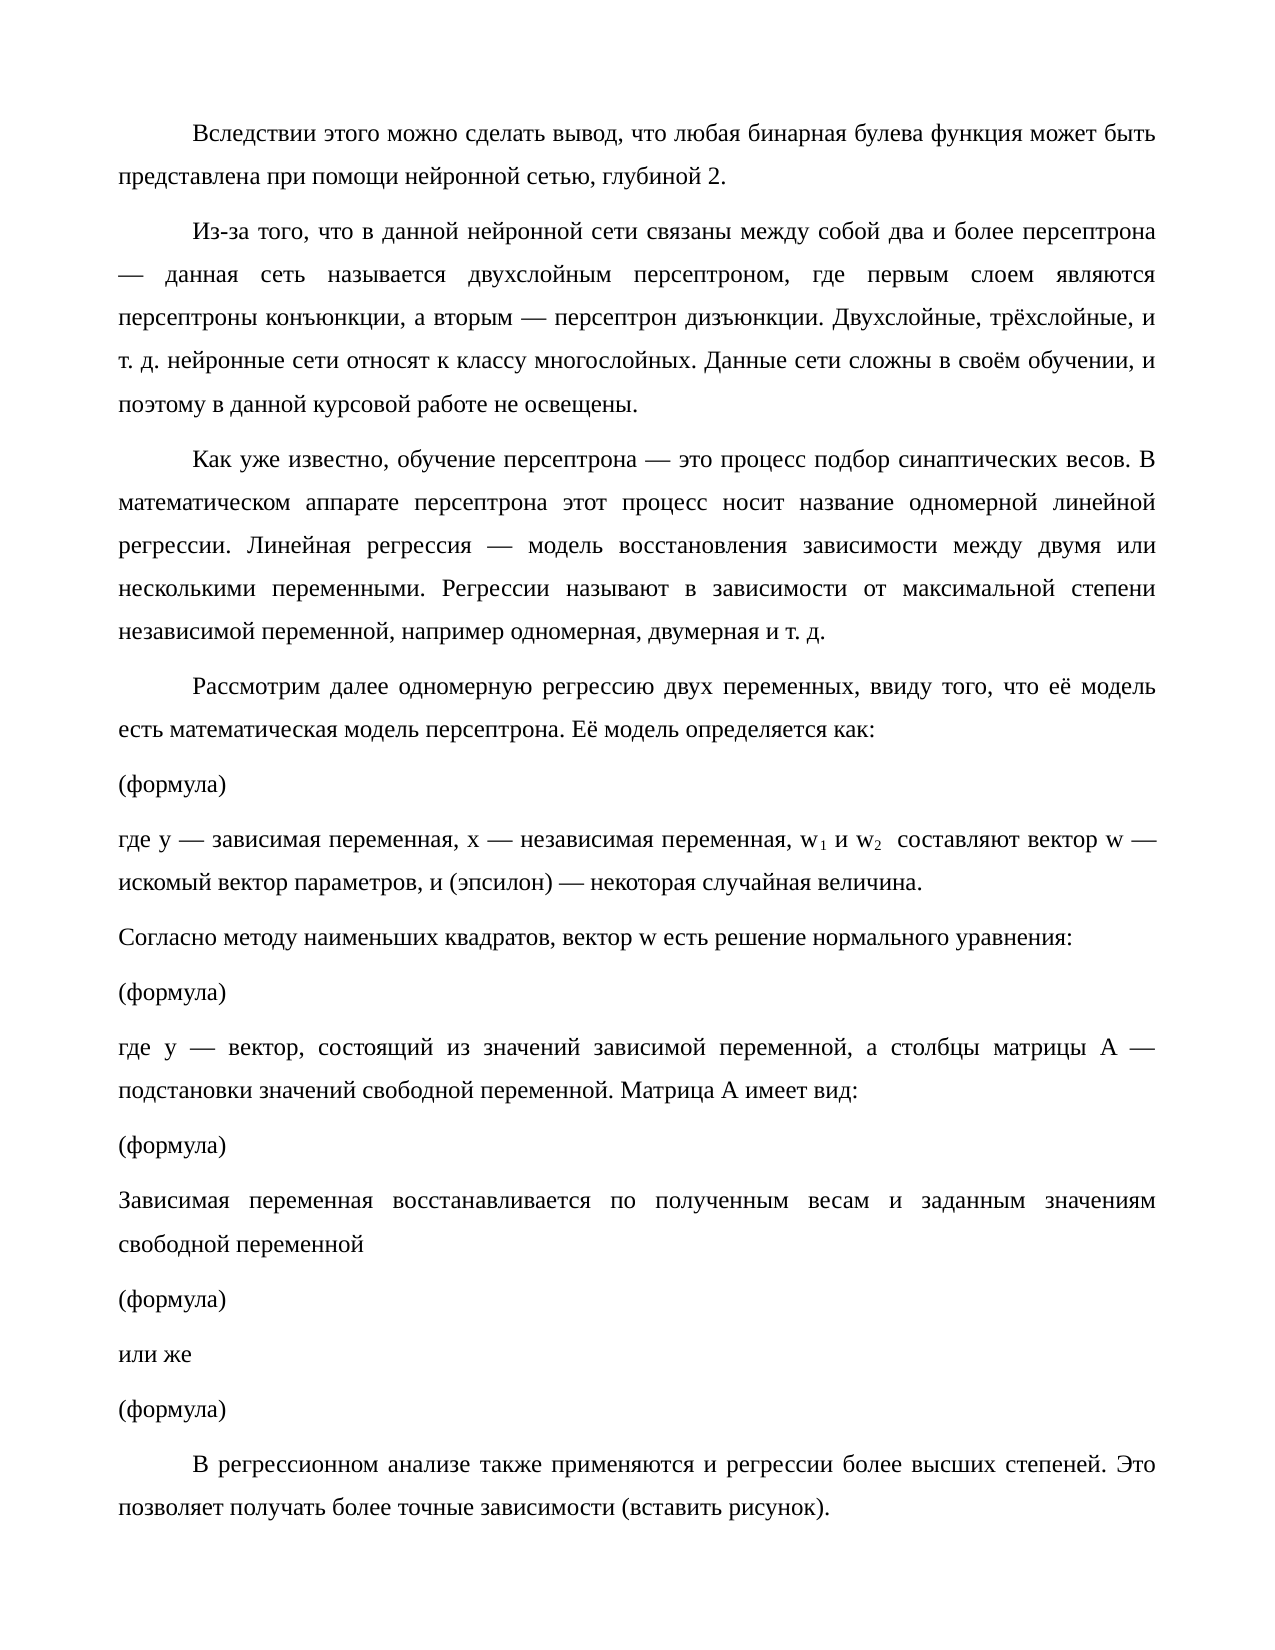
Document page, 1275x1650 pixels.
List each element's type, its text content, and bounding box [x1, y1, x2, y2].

text Рассмотрим далее одномерную регрессию двух переменных, ввиду того, что её модель есть математическая модель персептрона. Её модель определяется как: [118, 671, 1157, 743]
text где y — вектор, состоящий из значений зависимой переменной, а столбцы матрицы A — подстановки значений свободной переменной. Матрица А имеет вид: [118, 1032, 1157, 1104]
text Вследствии этого можно сделать вывод, что любая бинарная булева функция может быть представлена при помощи нейронной сетью, глубиной 2. [118, 118, 1157, 190]
text (формула) [118, 1394, 1157, 1422]
text Зависимая переменная восстанавливается по полученным весам и заданным значениям свободной переменной [118, 1186, 1157, 1257]
text (формула) [118, 769, 1157, 798]
text или же [118, 1339, 1157, 1367]
text (формула) [118, 977, 1157, 1006]
text Из-за того, что в данной нейронной сети связаны между собой два и более персептрона — данная сеть называется двухслойным персептроном, где первым слоем являются персептроны конъюнкции, а вторым — персептрон дизъюнкции. Двухслойные, трёхслойные, и т. д. нейронные сети относят к классу многослойных. Данные сети сложны в своём обучении, и поэтому в данной курсовой работе не освещены. [118, 216, 1157, 417]
text В регрессионном анализе также применяются и регрессии более высших степеней. Это позволяет получать более точные зависимости (вставить рисунок). [118, 1449, 1157, 1521]
text Как уже известно, обучение персептрона — это процесс подбор синаптических весов. В математическом аппарате персептрона этот процесс носит название одномерной линейной регрессии. Линейная регрессия — модель восстановления зависимости между двумя или несколькими переменными. Регрессии называют в зависимости от максимальной степени независимой переменной, например одномерная, двумерная и т. д. [118, 444, 1157, 645]
text Согласно методу наименьших квадратов, вектор w есть решение нормального уравнения: [118, 922, 1157, 951]
text (формула) [118, 1284, 1157, 1312]
text где y — зависимая переменная, x — независимая переменная, w1 и w2 составляют вектор w — искомый вектор параметров, и (эпсилон) — некоторая случайная величина. [118, 824, 1157, 896]
text (формула) [118, 1131, 1157, 1159]
